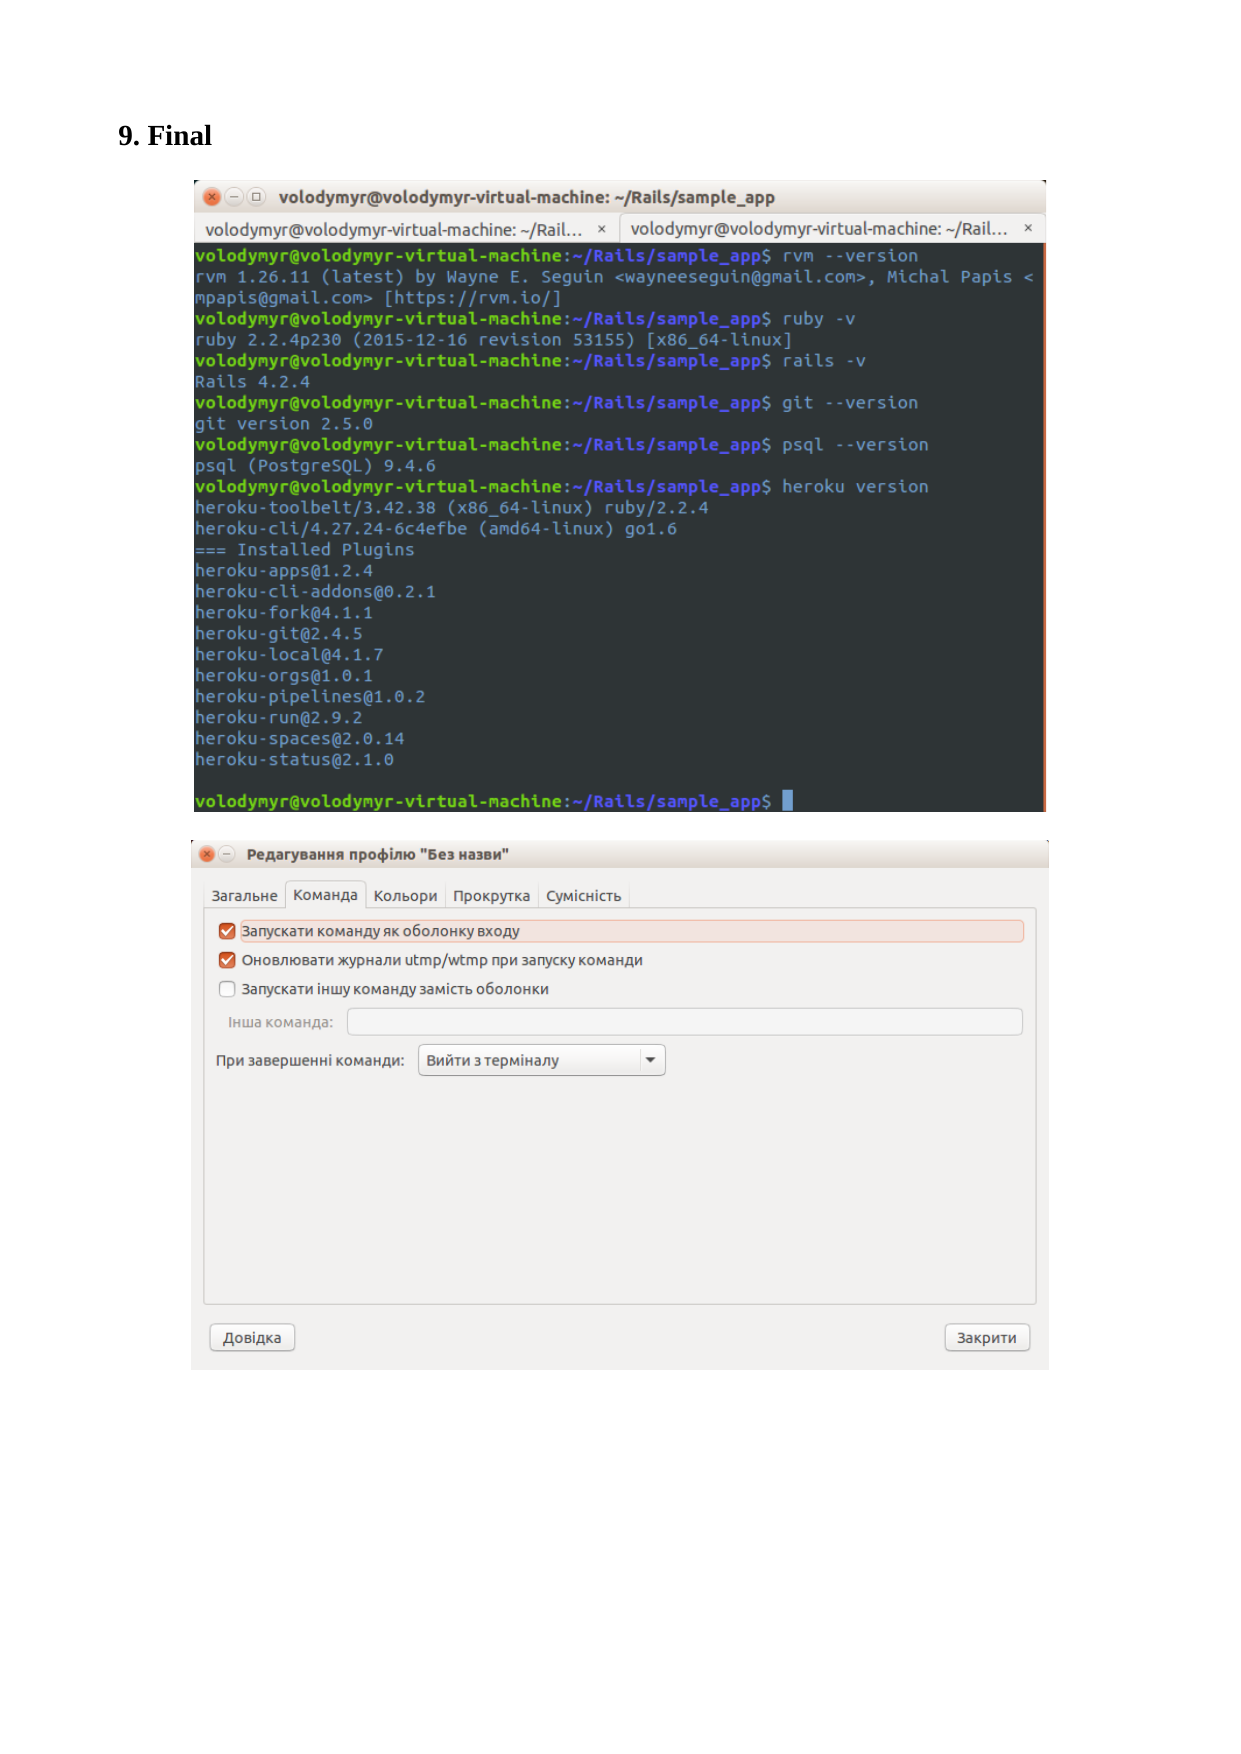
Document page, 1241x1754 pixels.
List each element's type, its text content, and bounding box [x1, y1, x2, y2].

text 9. Final [118, 118, 1122, 152]
picture [191, 840, 1049, 1370]
picture [194, 180, 1047, 812]
